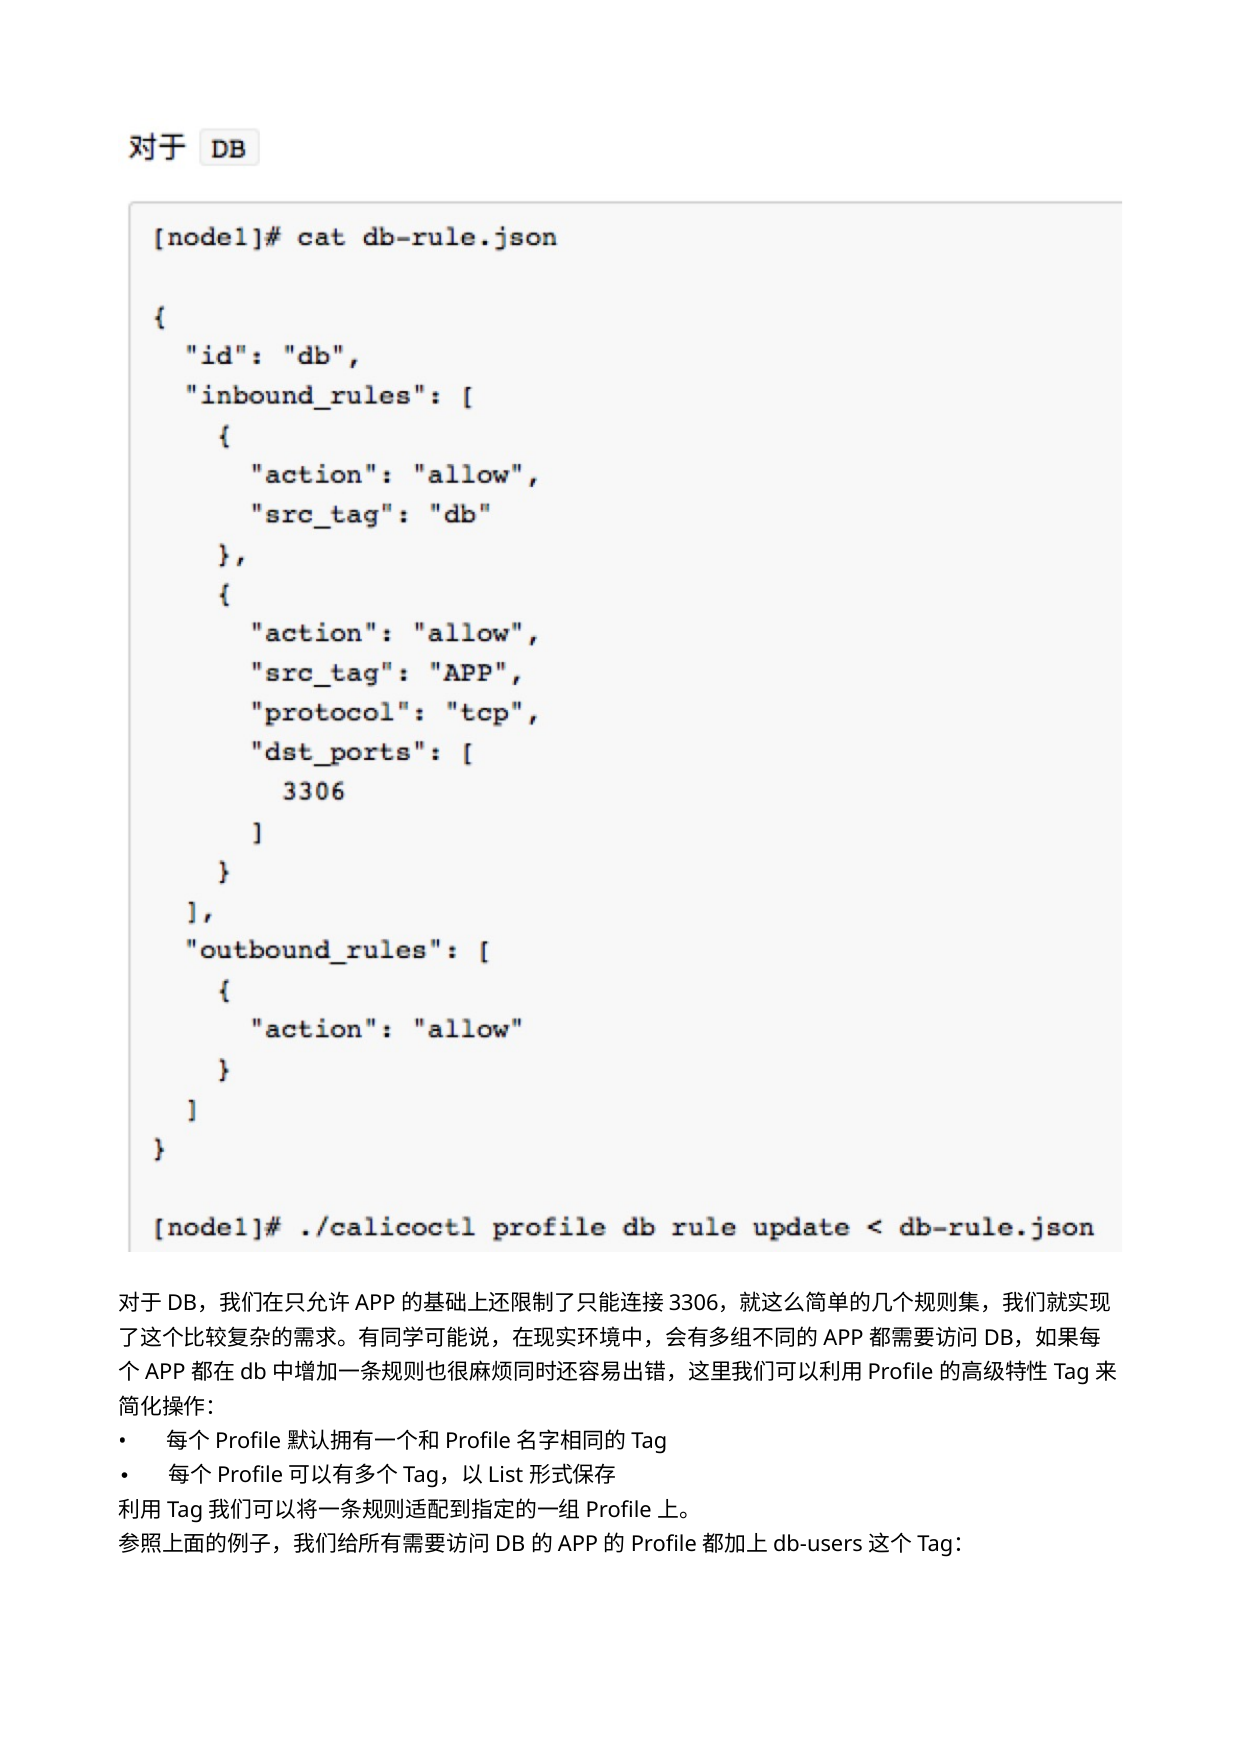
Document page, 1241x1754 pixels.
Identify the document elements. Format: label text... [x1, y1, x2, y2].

text • 每个 Profile 默认拥有一个和 Profile 名字相同的 Tag [118, 1420, 1122, 1455]
text 参照上面的例子，我们给所有需要访问 DB 的 APP 的 Profile 都加上 db-users 这个 Tag： [118, 1523, 1122, 1558]
text • 每个 Profile 可以有多个 Tag，以 List 形式保存 [118, 1455, 1122, 1489]
text 利用 Tag 我们可以将一条规则适配到指定的一组 Profile 上。 [118, 1489, 1122, 1523]
picture [118, 118, 1123, 1252]
text 对于 DB，我们在只允许 APP 的基础上还限制了只能连接 3306，就这么简单的几个规则集，我们就实现了这个比较复杂的需求。有同学可能说，在现实环境中，会有多组不同的 APP 都需要访问 DB，如果每个 APP 都在 db 中增加一条规则也很麻烦同时还容易出错，这里我们可以利用Profile 的高级特性 Tag 来简化操作： [118, 1252, 1122, 1420]
